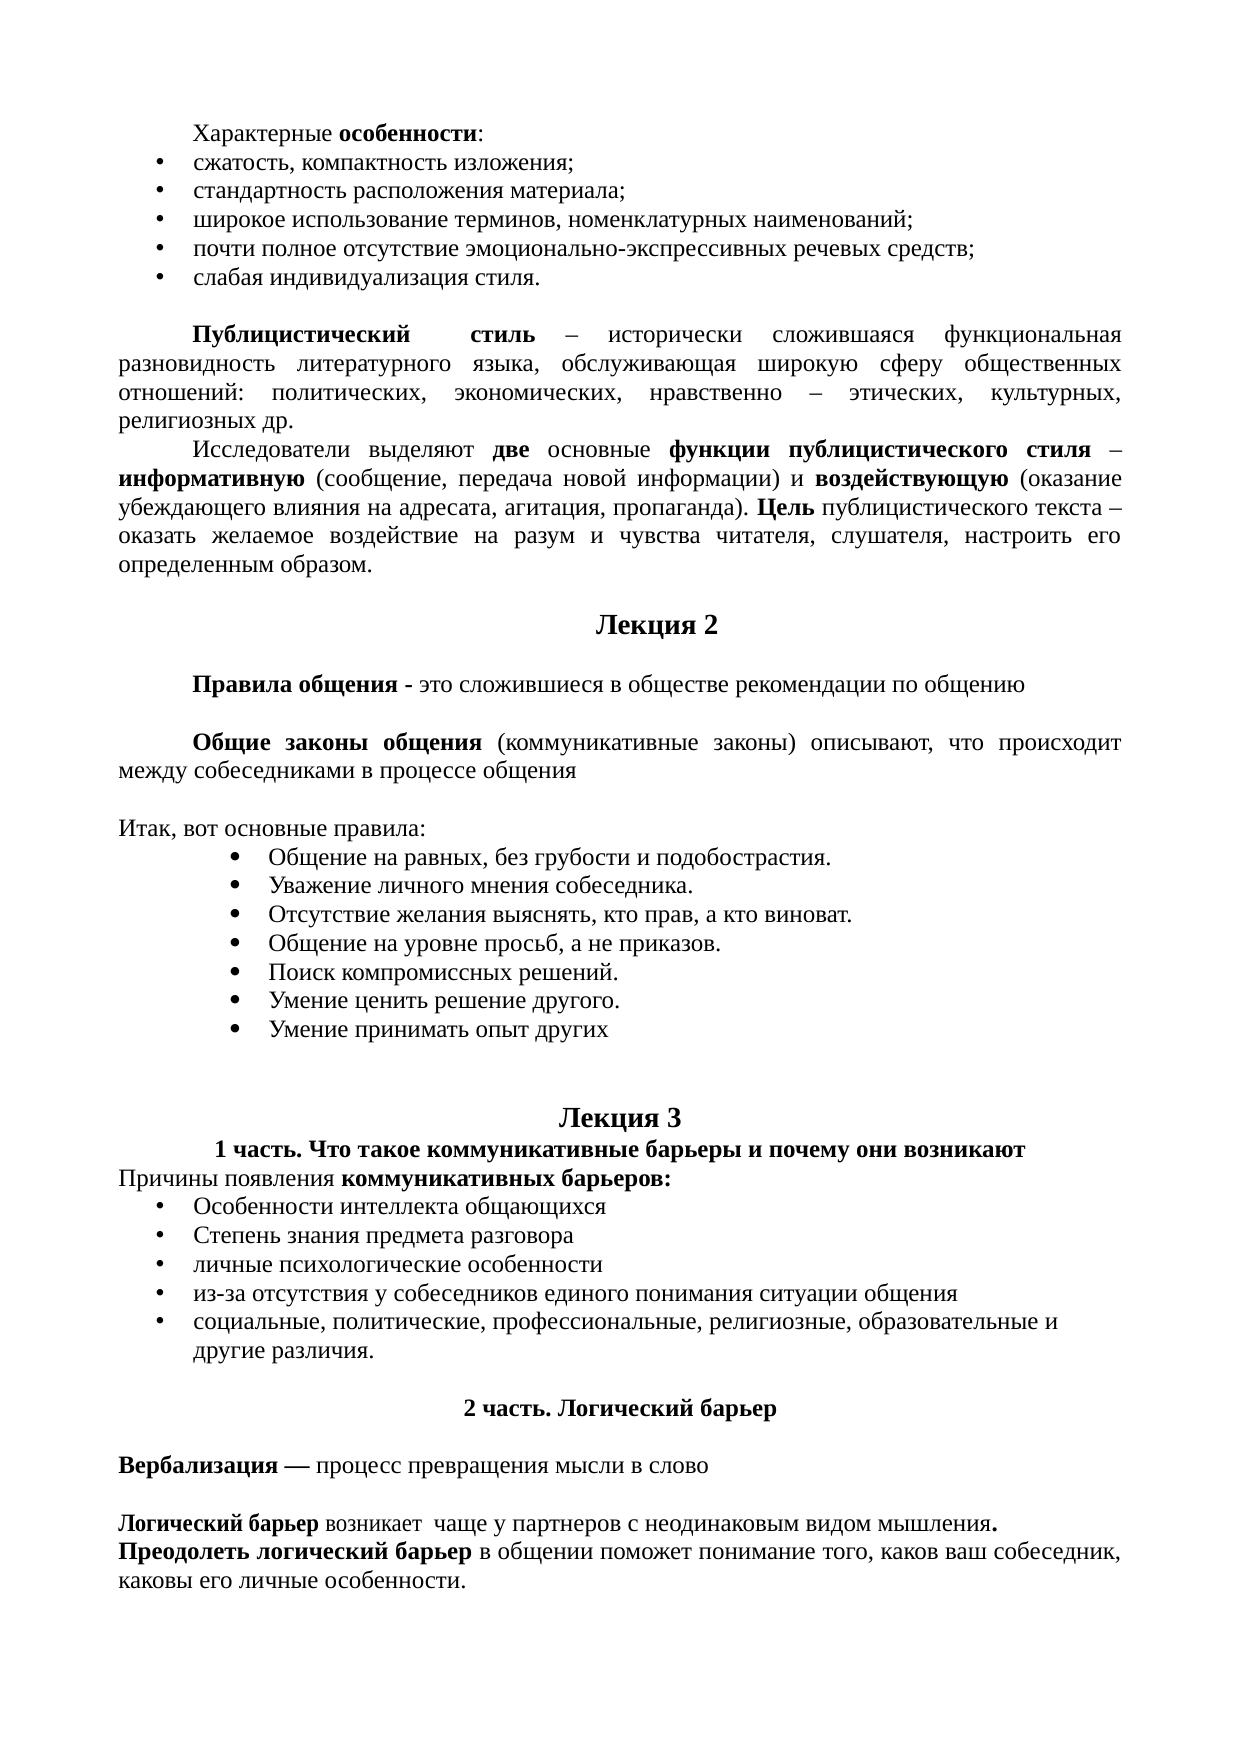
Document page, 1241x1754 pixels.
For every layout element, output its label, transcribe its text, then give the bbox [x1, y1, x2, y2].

list Степень знания предмета разговора [156, 1220, 1122, 1249]
text 1 часть. Что такое коммуникативные барьеры и почему они возникают [118, 1134, 1122, 1163]
text Логический барьер возникает чаще у партнеров с неодинаковым видом мышления. [118, 1508, 1122, 1536]
list Общение на уровне просьб, а не приказов. [231, 928, 1122, 957]
list из-за отсутствия у собеседников единого понимания ситуации общения [156, 1278, 1122, 1306]
list почти полное отсутствие эмоционально-экспрессивных речевых средств; [156, 233, 1122, 262]
list Общение на равных, без грубости и подобострастия. [231, 842, 1122, 870]
list Поиск компромиссных решений. [231, 957, 1122, 985]
text 2 часть. Логический барьер [118, 1393, 1122, 1421]
list Особенности интеллекта общающихся [156, 1191, 1122, 1220]
list широкое использование терминов, номенклатурных наименований; [156, 204, 1122, 233]
list Умение принимать опыт других [231, 1014, 1122, 1043]
list личные психологические особенности [156, 1249, 1122, 1278]
list слабая индивидуализация стиля. [156, 262, 1122, 291]
text Публицистический стиль – исторически сложившаяся функциональная разновидность литературного языка, обслуживающая широкую сферу общественных отношений: политических, экономических, нравственно – этических, культурных, религиозных др. [118, 319, 1122, 434]
list социальные, политические, профессиональные, религиозные, образовательные и другие различия. [156, 1306, 1122, 1364]
list сжатость, компактность изложения; [156, 147, 1122, 176]
text Причины появления коммуникативных барьеров: [118, 1163, 1122, 1191]
list Отсутствие желания выяснять, кто прав, а кто виноват. [231, 899, 1122, 928]
text Преодолеть логический барьер в общении поможет понимание того, каков ваш собеседник, каковы его личные особенности. [118, 1536, 1122, 1594]
text Лекция 3 [118, 1100, 1122, 1134]
text Лекция 2 [118, 607, 1122, 640]
text Правила общения - это сложившиеся в обществе рекомендации по общению [118, 669, 1122, 698]
list Умение ценить решение другого. [231, 985, 1122, 1014]
list Уважение личного мнения собеседника. [231, 870, 1122, 899]
list стандартность расположения материала; [156, 176, 1122, 204]
text Характерные особенности: [118, 118, 1122, 147]
text Исследователи выделяют две основные функции публицистического стиля – информативную (сообщение, передача новой информации) и воздействующую (оказание убеждающего влияния на адресата, агитация, пропаганда). Цель публицистического текста – оказать желаемое воздействие на разум и чувства читателя, слушателя, настроить его определенным образом. [118, 434, 1122, 578]
text Итак, вот основные правила: [118, 813, 1122, 842]
text Общие законы общения (коммуникативные законы) описывают, что происходит между собеседниками в процессе общения [118, 727, 1122, 784]
text Вербализация — процесс превращения мысли в слово [118, 1450, 1122, 1479]
